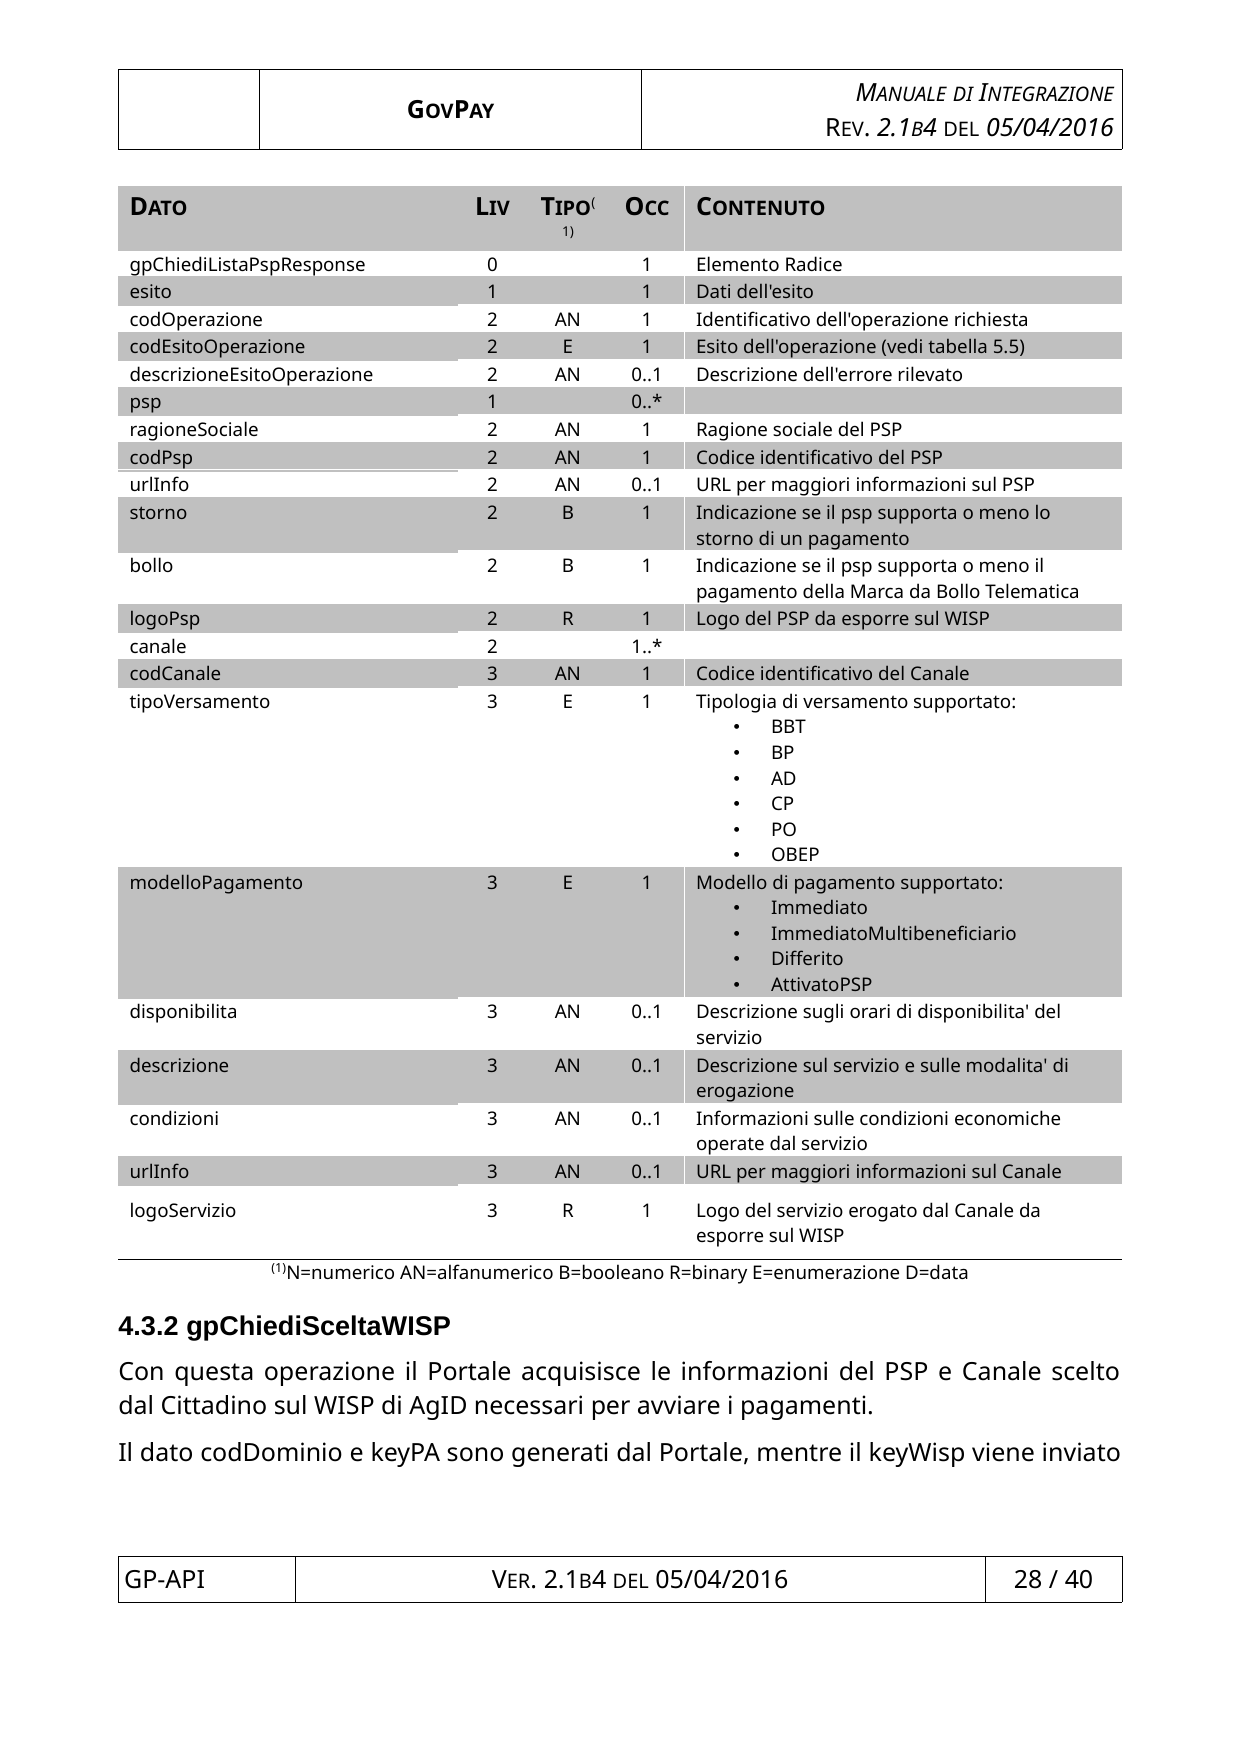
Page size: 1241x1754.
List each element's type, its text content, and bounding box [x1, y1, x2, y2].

table_cell Descrizione dell'errore rilevato [685, 359, 1122, 387]
table_cell 1 [609, 1184, 684, 1259]
table_cell Indicazione se il psp supporta o meno il pagamento della Marca da Bollo Telematica [685, 550, 1122, 603]
table_cell AN [526, 659, 609, 686]
table_cell 0..1 [609, 1103, 684, 1156]
table_cell modelloPagamento [118, 869, 458, 997]
table_cell codCanale [118, 661, 458, 686]
table_cell [526, 631, 609, 659]
table_cell AN [526, 359, 609, 387]
table_cell descrizioneEsitoOperazione [118, 361, 458, 387]
table_cell esito [118, 279, 458, 304]
table_cell 1 [609, 332, 684, 359]
table_cell 1 [609, 867, 684, 997]
table_cell Logo del PSP da esporre sul WISP [685, 604, 1122, 631]
table_cell 2 [458, 442, 526, 469]
table_cell [526, 276, 609, 304]
table_cell R [526, 1184, 609, 1259]
table_cell Identificativo dell'operazione richiesta [685, 304, 1122, 332]
table_cell 2 [458, 414, 526, 442]
table_cell [685, 631, 1122, 659]
table_cell 3 [458, 659, 526, 686]
table_cell codPsp [118, 444, 458, 469]
table_cell 1 [609, 659, 684, 686]
table_cell Occ [609, 186, 684, 251]
table_cell gpChiediListaPspResponse [118, 251, 458, 276]
table_cell 1 [609, 251, 684, 276]
table_cell codEsitoOperazione [118, 334, 458, 359]
table_cell 1 [609, 604, 684, 631]
table_cell Elemento Radice [685, 251, 1122, 276]
table_cell 3 [458, 867, 526, 997]
table_cell tipoVersamento [118, 688, 458, 867]
table_cell disponibilita [118, 999, 458, 1050]
table_cell URL per maggiori informazioni sul PSP [685, 470, 1122, 497]
table_cell 0..* [609, 387, 684, 414]
table_cell 0..1 [609, 359, 684, 387]
text Il dato codDominio e keyPA sono generati dal Portale, mentre il keyWisp viene inviato [118, 1434, 1122, 1468]
table_cell canale [118, 633, 458, 659]
table_cell 0 [458, 251, 526, 276]
table_cell AN [526, 1156, 609, 1184]
table_cell R [526, 604, 609, 631]
table_cell logoPsp [118, 606, 458, 631]
table_cell logoServizio [118, 1186, 458, 1259]
table_cell 1 [609, 550, 684, 603]
table_cell Tipologia di versamento supportato: BBT BP AD CP PO OBEP [685, 686, 1122, 867]
table_cell 1..* [609, 631, 684, 659]
table_cell codOperazione [118, 306, 458, 332]
table_cell 2 [458, 304, 526, 332]
table_cell 1 [609, 276, 684, 304]
table_cell 2 [458, 604, 526, 631]
table_cell urlInfo [118, 472, 458, 497]
table_cell Contenuto [685, 186, 1122, 251]
text Con questa operazione il Portale acquisisce le informazioni del PSP e Canale scelto dal Cittadino sul WISP di AgID necessari per avviare i pagamenti. [118, 1354, 1122, 1422]
table_cell Modello di pagamento supportato: Immediato ImmediatoMultibeneficiario Differito AttivatoPSP [685, 867, 1122, 997]
table_cell E [526, 867, 609, 997]
table_cell 2 [458, 497, 526, 550]
table_cell AN [526, 442, 609, 469]
table_cell 1 [458, 387, 526, 414]
table_cell 2 [458, 470, 526, 497]
table_cell 1 [609, 686, 684, 867]
table_cell E [526, 686, 609, 867]
table_cell [526, 387, 609, 414]
table_cell 1 [458, 276, 526, 304]
table_cell 0..1 [609, 997, 684, 1050]
table_cell Ragione sociale del PSP [685, 414, 1122, 442]
table_cell B [526, 497, 609, 550]
table_cell condizioni [118, 1105, 458, 1156]
text (1)N=numerico AN=alfanumerico B=booleano R=binary E=enumerazione D=data [118, 1260, 1122, 1285]
table_cell AN [526, 414, 609, 442]
table_cell [526, 251, 609, 276]
table_cell 3 [458, 997, 526, 1050]
table_cell Informazioni sulle condizioni economiche operate dal servizio [685, 1103, 1122, 1156]
table_cell 3 [458, 1156, 526, 1184]
table_cell Indicazione se il psp supporta o meno lo storno di un pagamento [685, 497, 1122, 550]
table_cell E [526, 332, 609, 359]
table_cell 1 [609, 497, 684, 550]
table_cell AN [526, 997, 609, 1050]
table_cell Dato [118, 186, 458, 251]
table_cell Logo del servizio erogato dal Canale da esporre sul WISP [685, 1184, 1122, 1259]
table_cell [685, 387, 1122, 414]
table_cell 2 [458, 332, 526, 359]
table_cell AN [526, 1050, 609, 1103]
table_cell psp [118, 389, 458, 414]
table_cell ragioneSociale [118, 416, 458, 442]
table_cell Esito dell'operazione (vedi tabella 5.5) [685, 332, 1122, 359]
table_cell AN [526, 1103, 609, 1156]
table_cell 1 [609, 414, 684, 442]
table_cell 0..1 [609, 1156, 684, 1184]
table_cell 3 [458, 1050, 526, 1103]
table_cell urlInfo [118, 1158, 458, 1184]
table_cell 2 [458, 550, 526, 603]
table_cell 0..1 [609, 470, 684, 497]
table_cell 2 [458, 359, 526, 387]
table_cell URL per maggiori informazioni sul Canale [685, 1156, 1122, 1184]
table_cell Dati dell'esito [685, 276, 1122, 304]
table_cell AN [526, 304, 609, 332]
table_cell Codice identificativo del PSP [685, 442, 1122, 469]
table_cell bollo [118, 553, 458, 603]
table_cell Codice identificativo del Canale [685, 659, 1122, 686]
table_cell 2 [458, 631, 526, 659]
table_cell 3 [458, 1103, 526, 1156]
table_cell 1 [609, 442, 684, 469]
table_cell 1 [609, 304, 684, 332]
table_cell 3 [458, 1184, 526, 1259]
table_cell descrizione [118, 1052, 458, 1103]
table_cell 3 [458, 686, 526, 867]
table_cell storno [118, 499, 458, 550]
table_cell Liv [458, 186, 526, 251]
table_cell Tipo(1) [526, 186, 609, 251]
table_cell Descrizione sugli orari di disponibilita' del servizio [685, 997, 1122, 1050]
table_cell Descrizione sul servizio e sulle modalita' di erogazione [685, 1050, 1122, 1103]
table_cell 0..1 [609, 1050, 684, 1103]
subtitle gpChiediSceltaWISP [118, 1310, 1122, 1341]
table_cell AN [526, 470, 609, 497]
table_cell B [526, 550, 609, 603]
